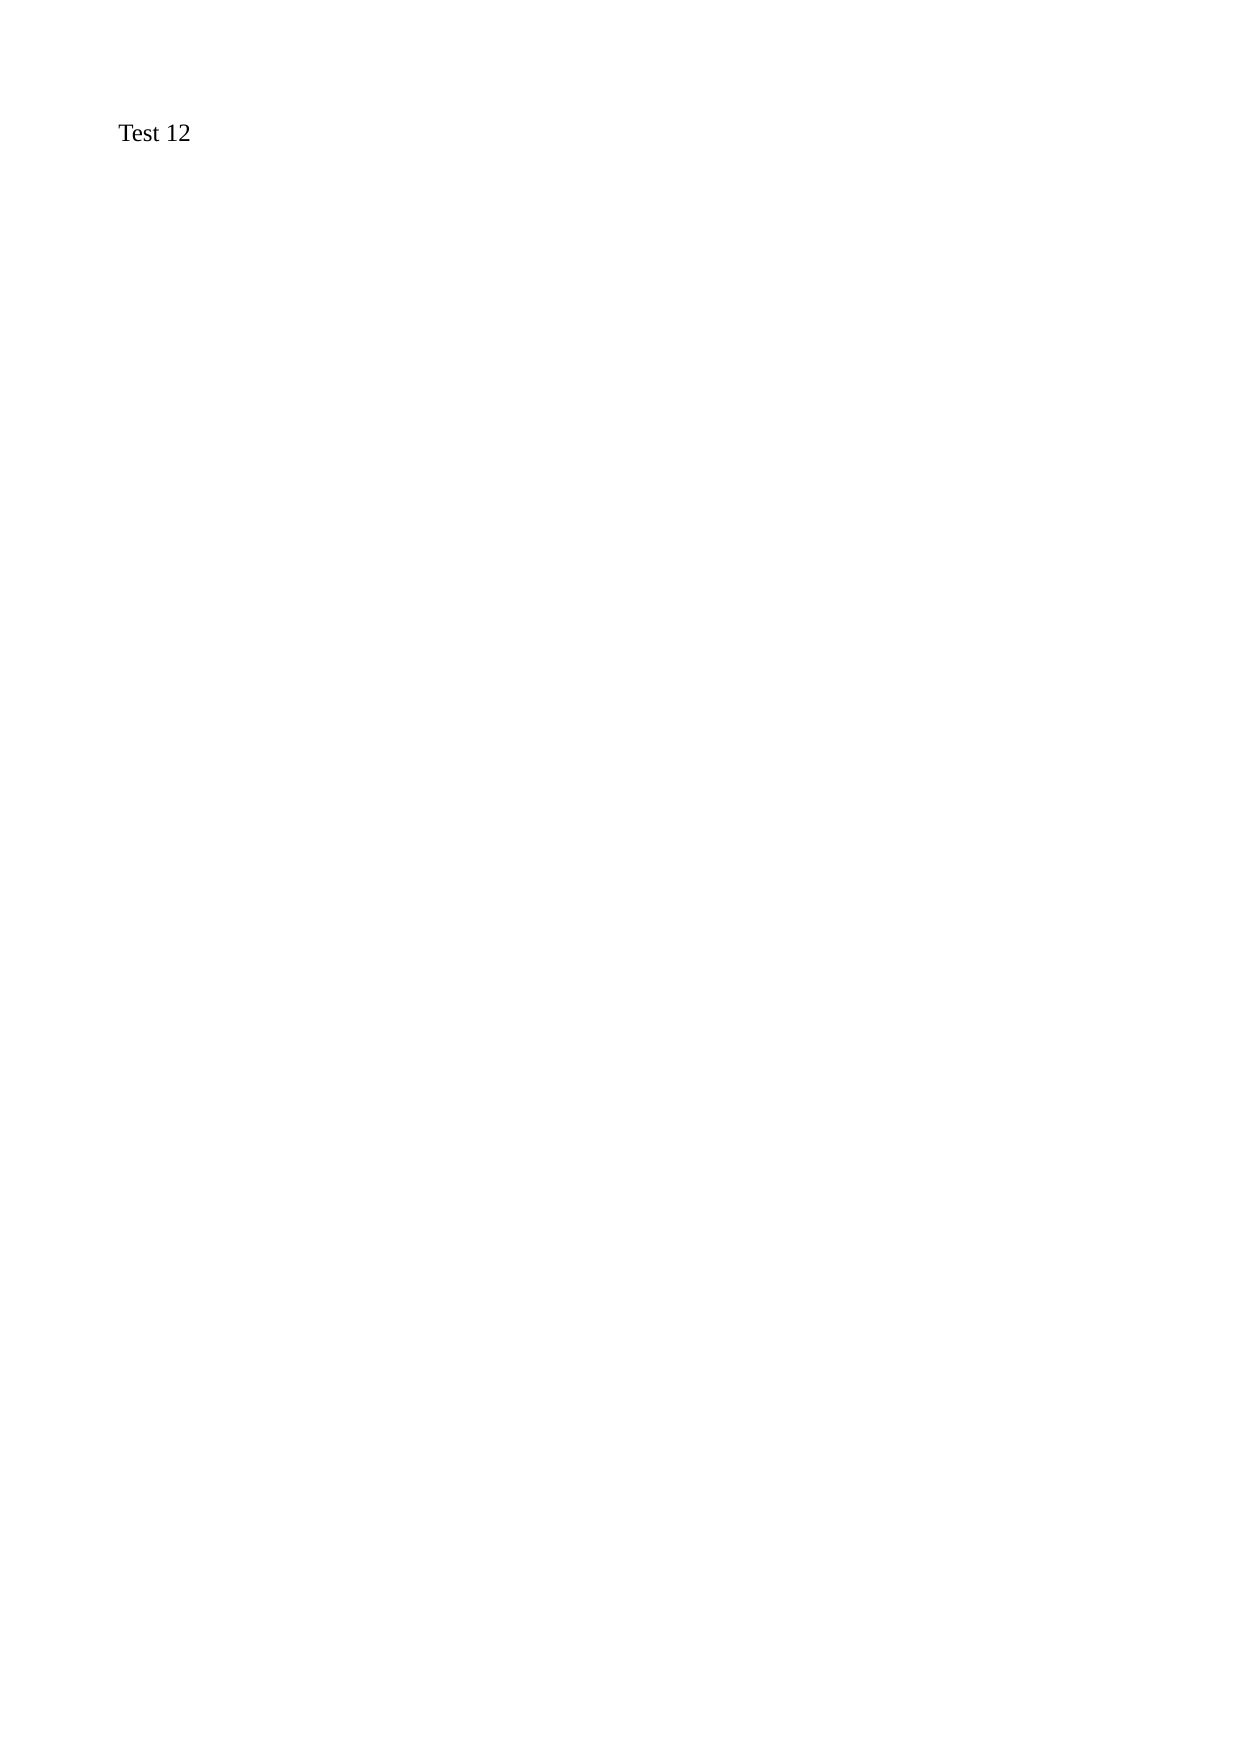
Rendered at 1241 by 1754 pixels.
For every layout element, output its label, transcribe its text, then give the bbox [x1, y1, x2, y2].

text Test 12 [118, 118, 1122, 147]
